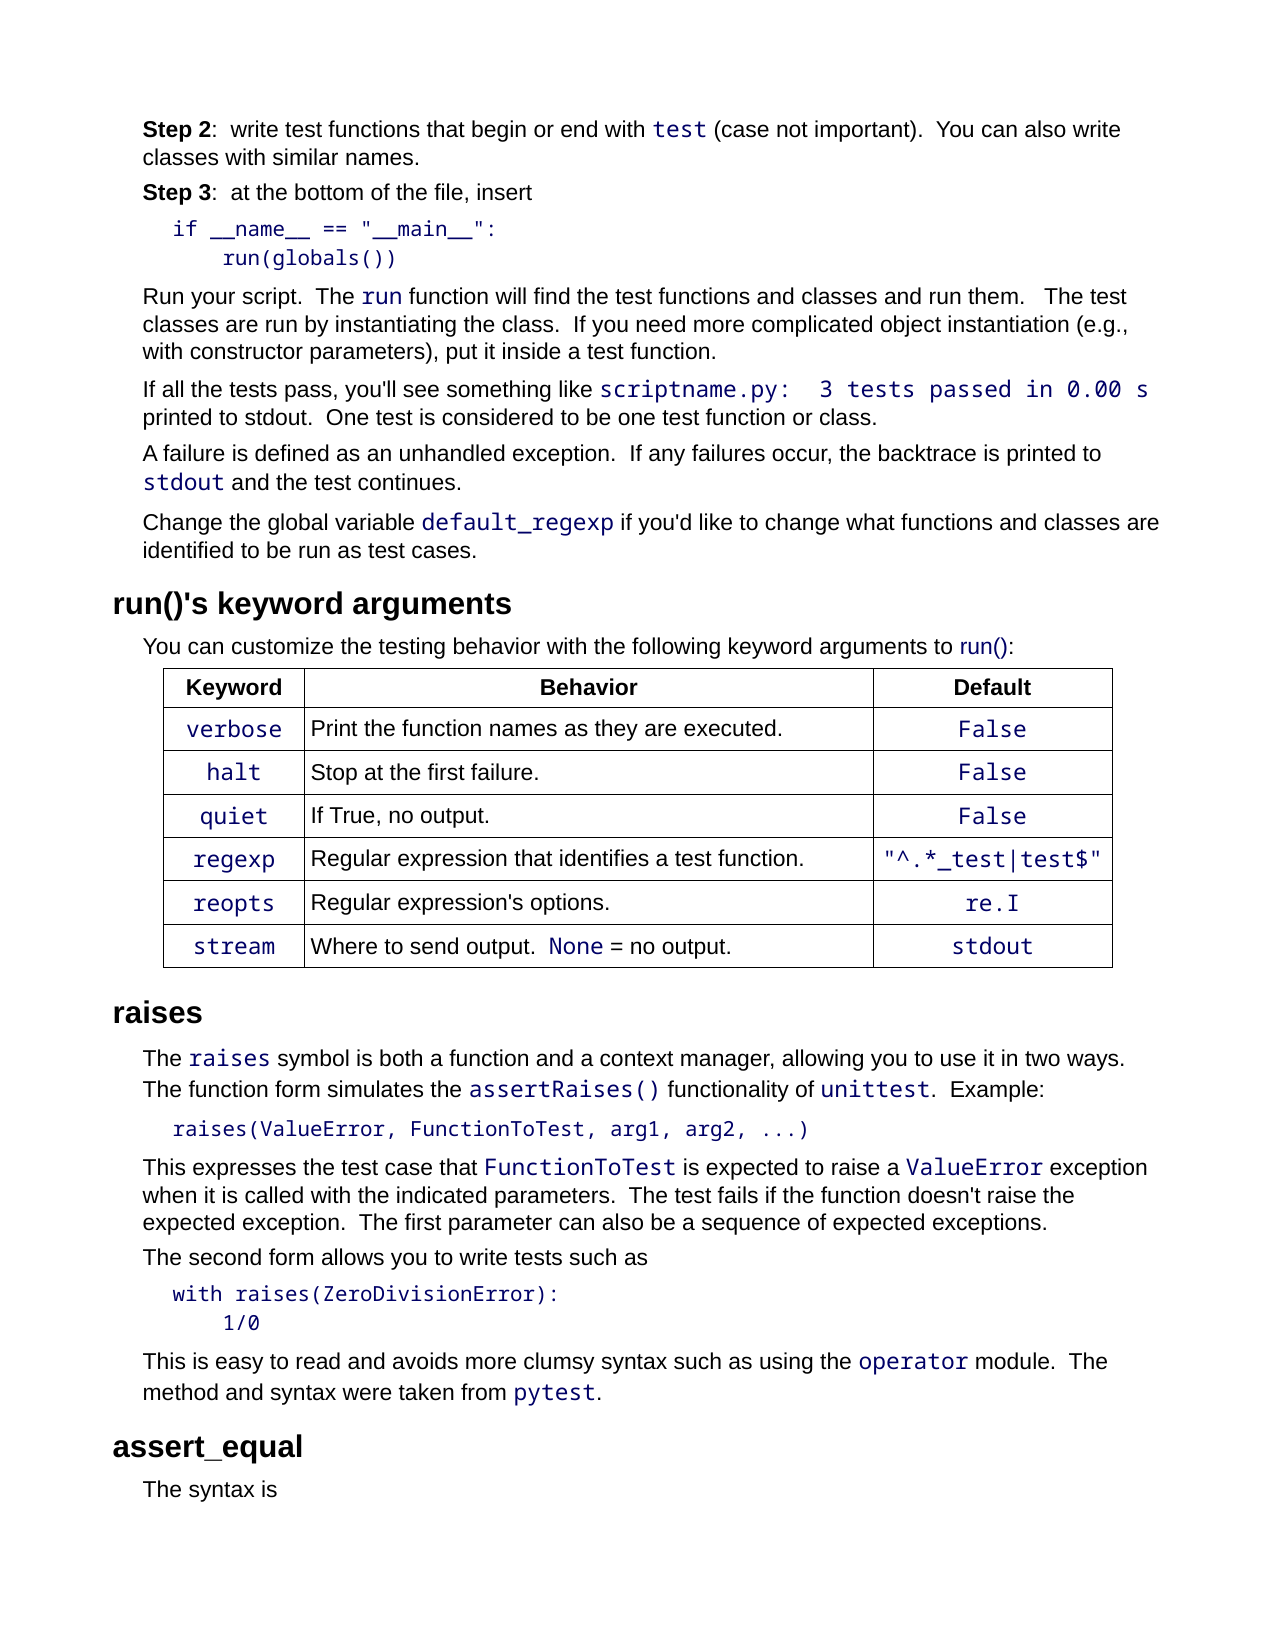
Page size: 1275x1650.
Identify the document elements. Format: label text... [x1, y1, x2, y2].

text The raises symbol is both a function and a context manager, allowing you to use it in two ways. The function form simulates the assertRaises() functionality of unittest. Example: [142, 1042, 1162, 1105]
subtitle run()'s keyword arguments [112, 585, 1162, 621]
table_cell regexp [164, 838, 304, 880]
text with raises(ZeroDivisionError): [172, 1279, 1162, 1308]
text Run your script. The run function will find the test functions and classes and run them. The test classes are run by instantiating the class. If you need more complicated object instantiation (e.g., with constructor parameters), put it inside a test function. [142, 280, 1162, 364]
table_cell False [874, 751, 1112, 793]
text Step 2: write test functions that begin or end with test (case not important). You can also write classes with similar names. [142, 112, 1162, 170]
text if __name__ == "__main__": [172, 214, 1162, 243]
text run(globals()) [172, 243, 1162, 271]
table_cell reopts [164, 881, 304, 924]
table_cell If True, no output. [305, 795, 873, 837]
table_cell stream [164, 925, 304, 967]
text This expresses the test case that FunctionToTest is expected to raise a ValueError exception when it is called with the indicated parameters. The test fails if the function doesn't raise the expected exception. The first parameter can also be a sequence of expected exceptions. [142, 1151, 1162, 1235]
text Change the global variable default_regexp if you'd like to change what functions and classes are identified to be run as test cases. [142, 506, 1162, 564]
table_header Behavior [305, 669, 873, 707]
text Step 3: at the bottom of the file, insert [142, 179, 1162, 205]
subtitle raises [112, 994, 1162, 1030]
text The syntax is [142, 1476, 1162, 1503]
text If all the tests pass, you'll see something like scriptname.py: 3 tests passed in 0.00 s printed to stdout. One test is considered to be one test function or class. [142, 373, 1162, 431]
table_header Keyword [164, 669, 304, 707]
table_cell verbose [164, 708, 304, 750]
table_cell stdout [874, 925, 1112, 967]
text This is easy to read and avoids more clumsy syntax such as using the operator module. The method and syntax were taken from pytest. [142, 1345, 1162, 1408]
text The second form allows you to write tests such as [142, 1244, 1162, 1270]
table_cell Regular expression's options. [305, 881, 873, 924]
table_cell re.I [874, 881, 1112, 924]
text 1/0 [172, 1308, 1162, 1336]
table_cell False [874, 708, 1112, 750]
table_cell quiet [164, 795, 304, 837]
text You can customize the testing behavior with the following keyword arguments to run(): [142, 633, 1162, 659]
table_cell Regular expression that identifies a test function. [305, 838, 873, 880]
table_cell Stop at the first failure. [305, 751, 873, 793]
table_cell Where to send output. None = no output. [305, 925, 873, 967]
table_cell "^.*_test|test$" [874, 838, 1112, 880]
subtitle assert_equal [112, 1428, 1162, 1464]
text A failure is defined as an unhandled exception. If any failures occur, the backtrace is printed to stdout and the test continues. [142, 440, 1162, 497]
table_cell halt [164, 751, 304, 793]
table_cell False [874, 795, 1112, 837]
text raises(ValueError, FunctionToTest, arg1, arg2, ...) [172, 1114, 1162, 1142]
table_header Default [874, 669, 1112, 707]
table_cell Print the function names as they are executed. [305, 708, 873, 750]
